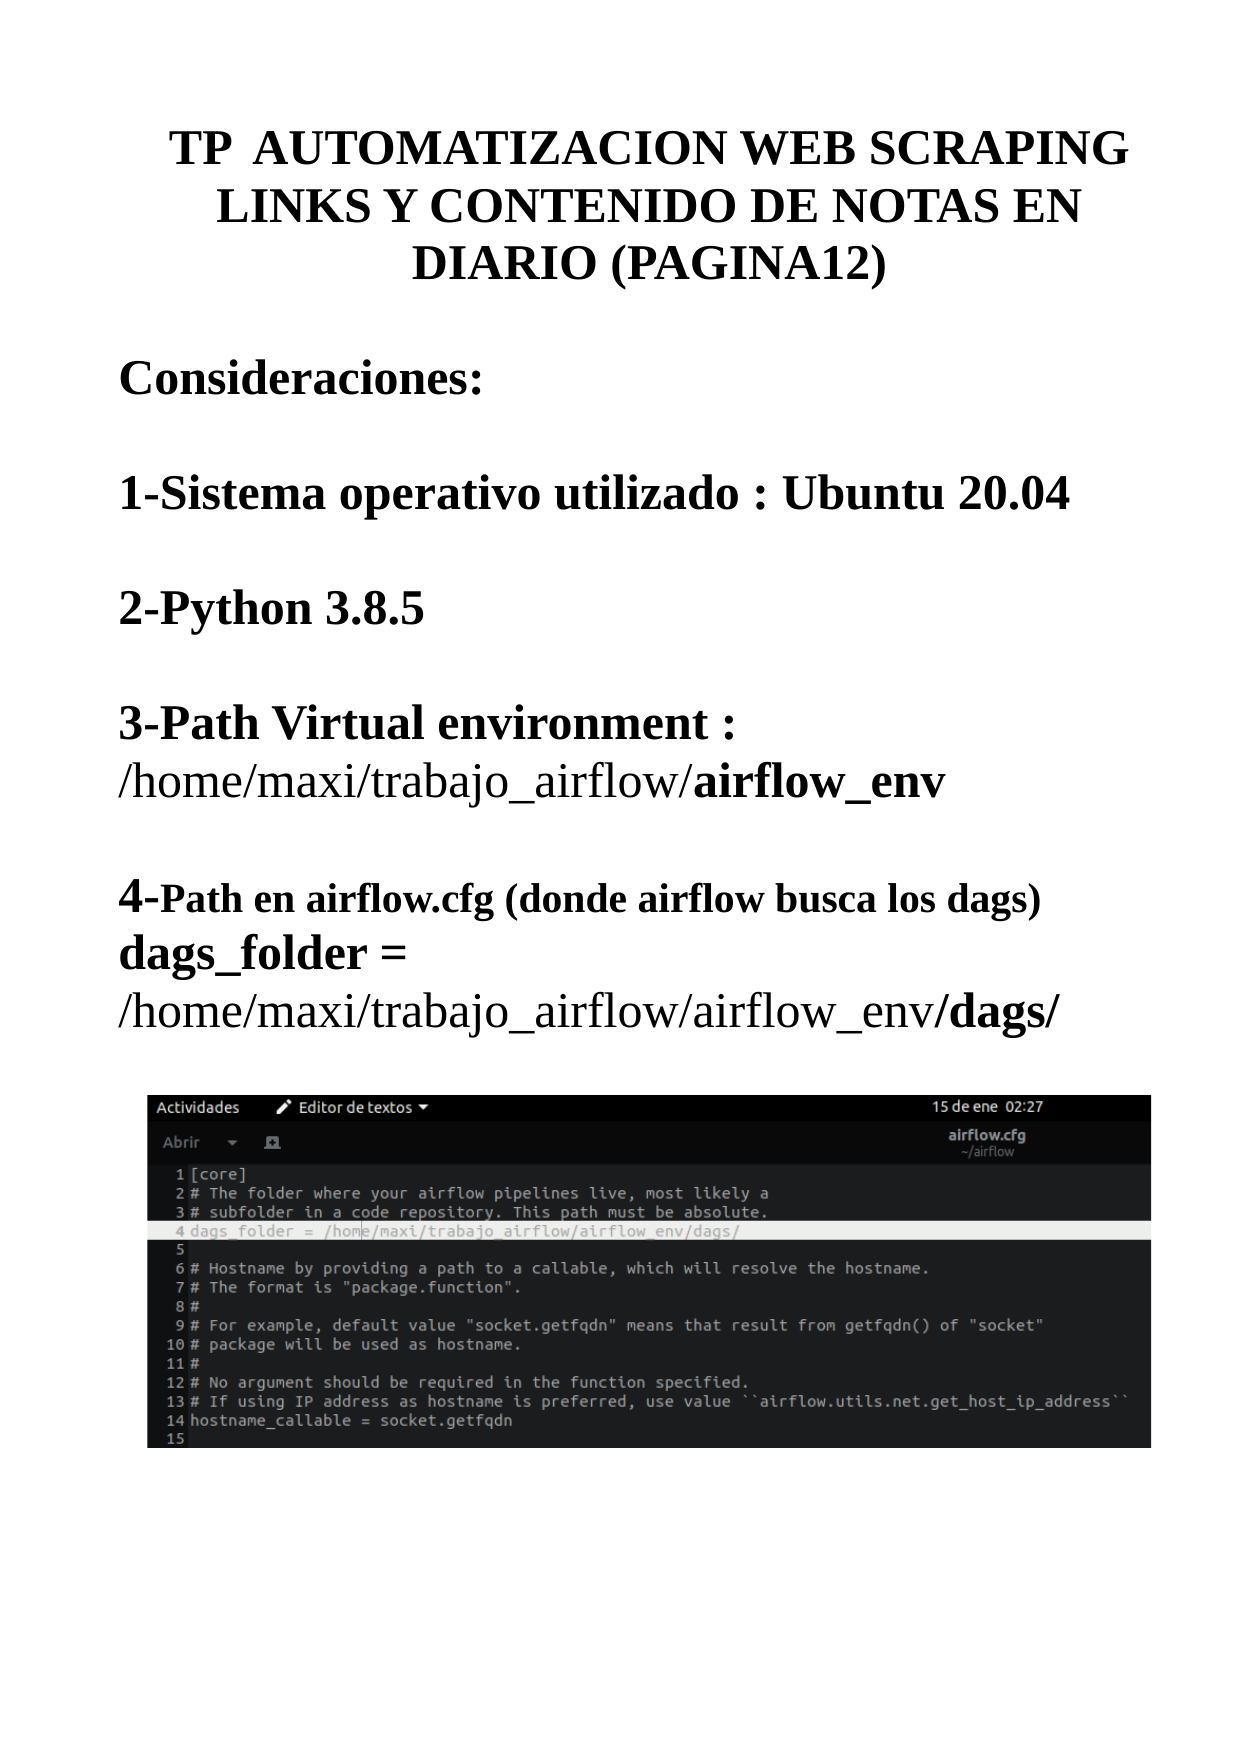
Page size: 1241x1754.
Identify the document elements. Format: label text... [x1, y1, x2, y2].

text dags_folder = /home/maxi/trabajo_airflow/airflow_env/dags/ [118, 923, 1181, 1038]
text 2-Python 3.8.5 [118, 578, 1181, 636]
text TP AUTOMATIZACION WEB SCRAPING LINKS Y CONTENIDO DE NOTAS EN DIARIO (PAGINA12) [118, 118, 1181, 291]
text 3-Path Virtual environment : /home/maxi/trabajo_airflow/airflow_env [118, 693, 1181, 808]
text 4-Path en airflow.cfg (donde airflow busca los dags) [118, 866, 1181, 923]
text Consideraciones: [118, 348, 1181, 406]
text 1-Sistema operativo utilizado : Ubuntu 20.04 [118, 463, 1181, 521]
picture [147, 1095, 1152, 1448]
